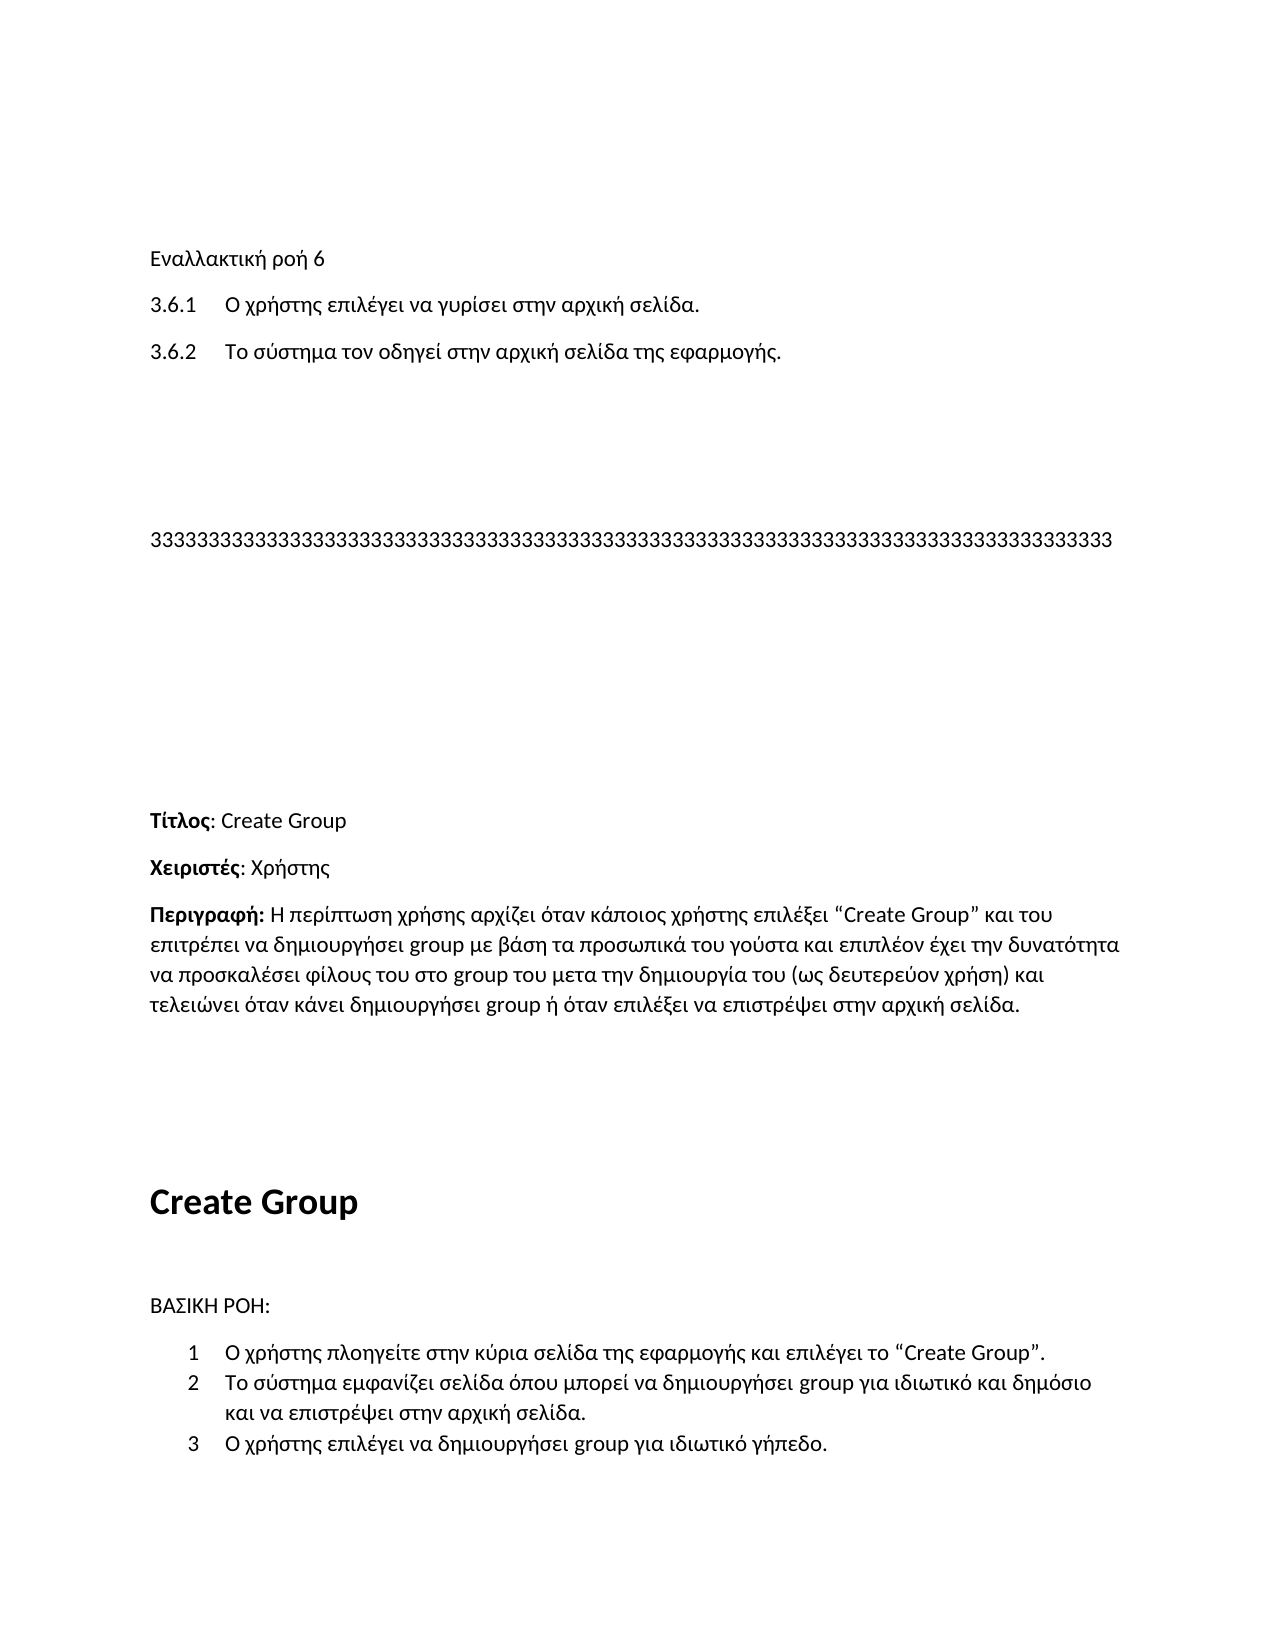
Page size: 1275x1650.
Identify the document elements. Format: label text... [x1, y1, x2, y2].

list Το σύστημα εμφανίζει σελίδα όπου μπορεί να δημιουργήσει group για ιδιωτικό και δημόσιο και να επιστρέψει στην αρχική σελίδα. [187, 1368, 1125, 1426]
text Περιγραφή: Η περίπτωση χρήσης αρχίζει όταν κάποιος χρήστης επιλέξει “Create Group” και του επιτρέπει να δημιουργήσει group με βάση τα προσωπικά του γούστα και επιπλέον έχει την δυνατότητα να προσκαλέσει φίλους του στο group του μετα την δημιουργία του (ως δευτερεύον χρήση) και τελειώνει όταν κάνει δημιουργήσει group ή όταν επιλέξει να επιστρέψει στην αρχική σελίδα. [150, 900, 1125, 1019]
text 3.6.1 O χρήστης επιλέγει να γυρίσει στην αρχική σελίδα. [150, 291, 1125, 319]
text Create Group [150, 1178, 1125, 1224]
text Εναλλακτική ροή 6 [150, 244, 1125, 272]
text Χειριστές: Χρήστης [150, 853, 1125, 881]
text 3.6.2 Το σύστημα τον οδηγεί στην αρχική σελίδα της εφαρμογής. [150, 337, 1125, 366]
text Τίτλος: Create Group [150, 806, 1125, 834]
list Ο χρήστης επιλέγει να δημιουργήσει group για ιδιωτικό γήπεδο. [187, 1429, 1125, 1457]
text 33333333333333333333333333333333333333333333333333333333333333333333333333333333333 [150, 525, 1125, 553]
list Ο χρήστης πλοηγείτε στην κύρια σελίδα της εφαρμογής και επιλέγει το “Create Group”. [187, 1338, 1125, 1366]
text ΒΑΣΙΚΗ ΡΟΗ: [150, 1291, 1125, 1319]
